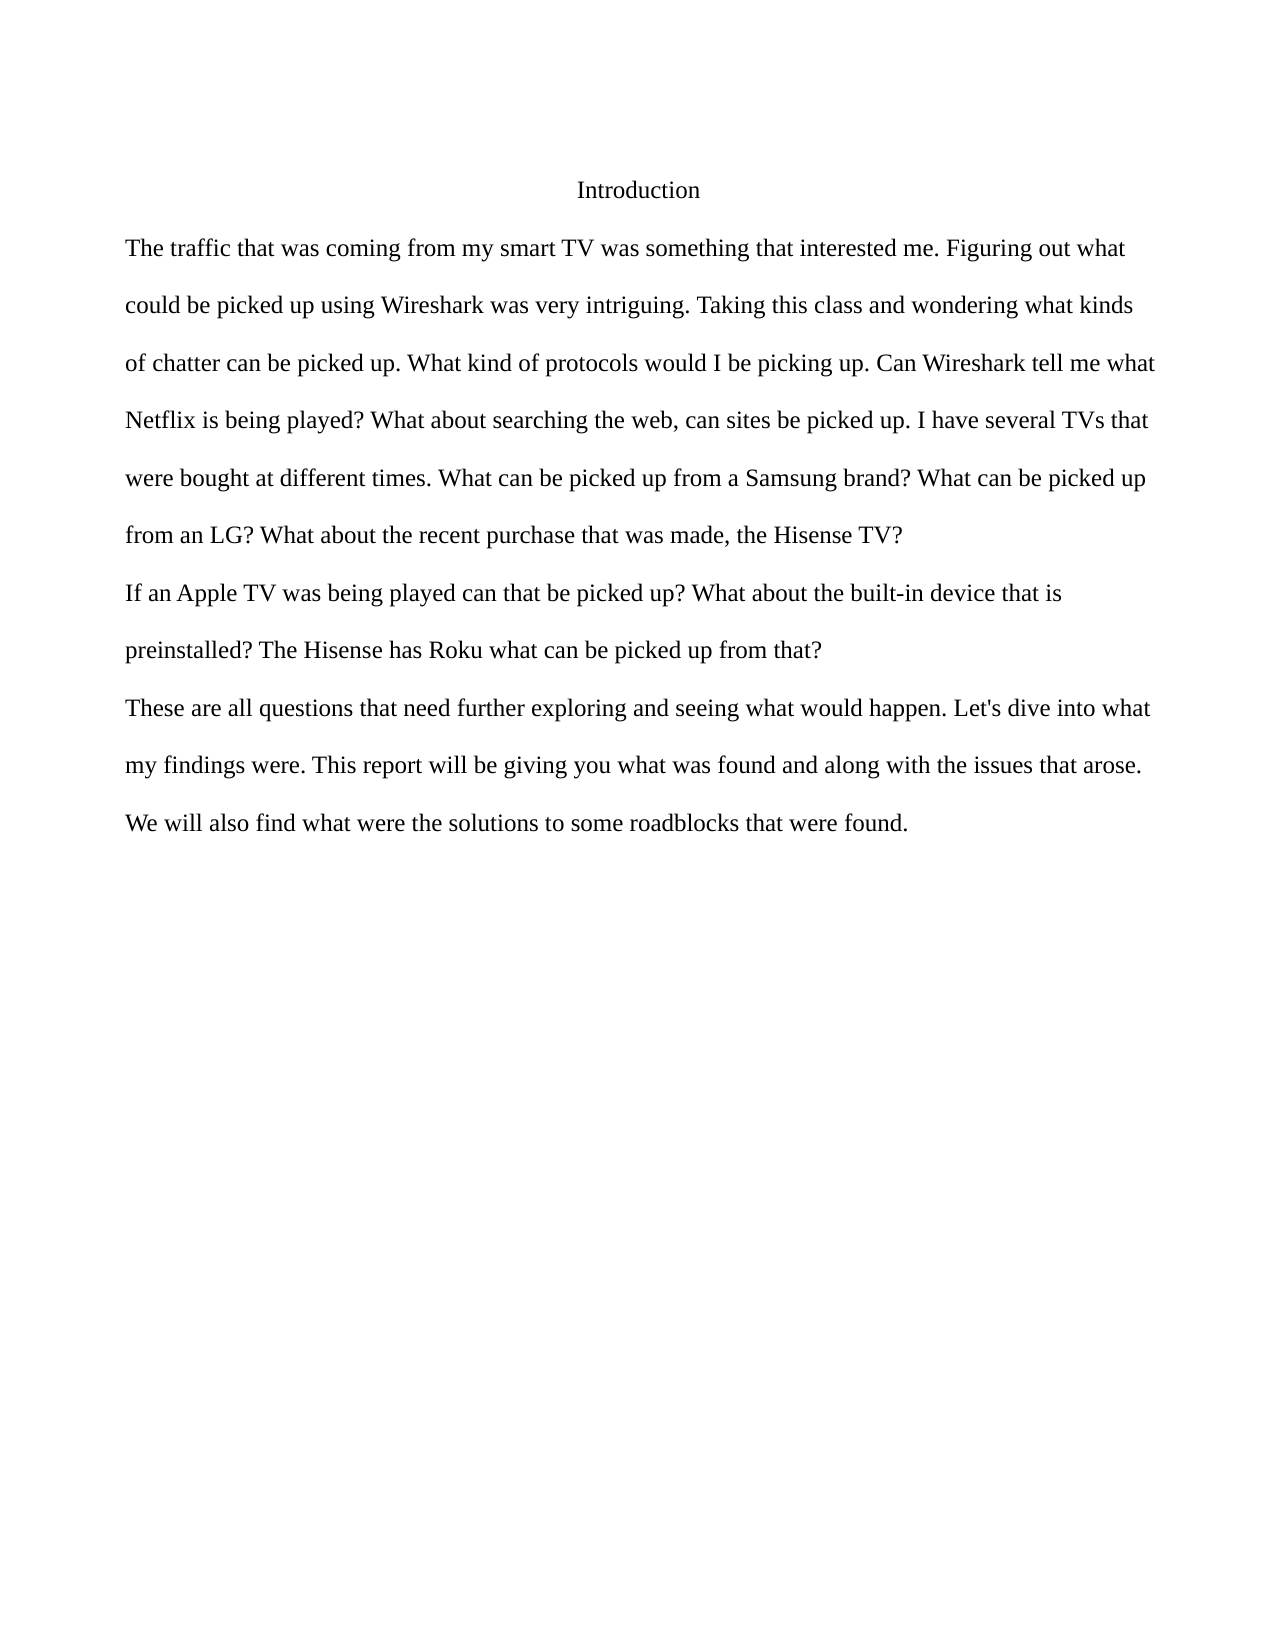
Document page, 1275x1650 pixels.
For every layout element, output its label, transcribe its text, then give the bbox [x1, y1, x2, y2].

text The traffic that was coming from my smart TV was something that interested me. Figuring out what could be picked up using Wireshark was very intriguing. Taking this class and wondering what kinds of chatter can be picked up. What kind of protocols would I be picking up. Can Wireshark tell me what Netflix is being played? What about searching the web, can sites be picked up. I have several TVs that were bought at different times. What can be picked up from a Samsung brand? What can be picked up from an LG? What about the recent purchase that was made, the Hisense TV? [125, 233, 1158, 549]
text If an Apple TV was being played can that be picked up? What about the built-in device that is preinstalled? The Hisense has Roku what can be picked up from that? [125, 578, 1158, 664]
text Introduction [125, 176, 1158, 204]
text These are all questions that need further exploring and seeing what would happen. Let's dive into what my findings were. This report will be giving you what was found and along with the issues that arose. We will also find what were the solutions to some roadblocks that were found. [125, 693, 1158, 837]
